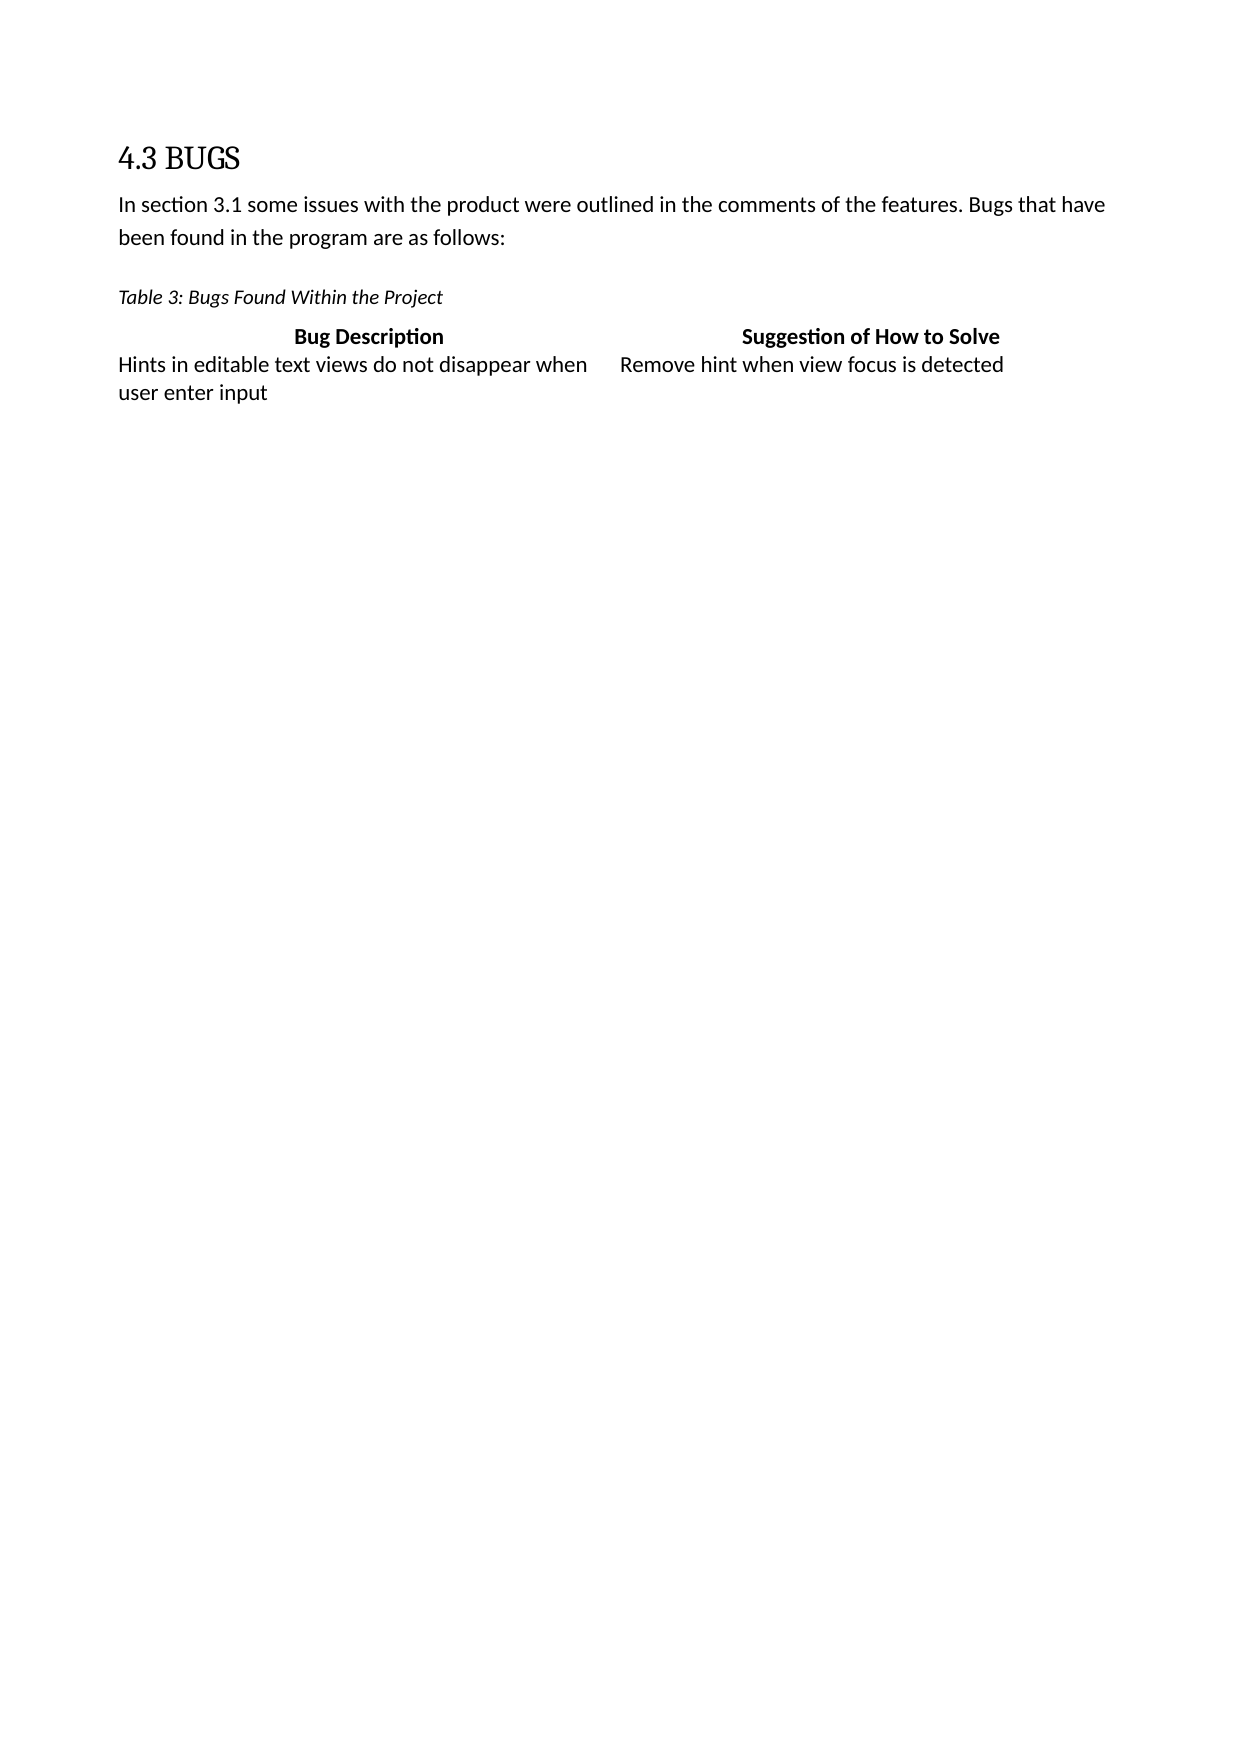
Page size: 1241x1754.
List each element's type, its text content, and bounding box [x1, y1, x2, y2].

text Table 3: Bugs Found Within the Project [118, 284, 1122, 309]
table_header Bug Description [118, 322, 620, 350]
text In section 3.1 some issues with the product were outlined in the comments of the features. Bugs that have been found in the program are as follows: [118, 190, 1122, 252]
table_cell Hints in editable text views do not disappear when user enter input [118, 350, 620, 406]
subtitle 4.3 Bugs [118, 139, 1122, 177]
table_cell Remove hint when view focus is detected [620, 350, 1122, 406]
table_header Suggestion of How to Solve [620, 322, 1122, 350]
